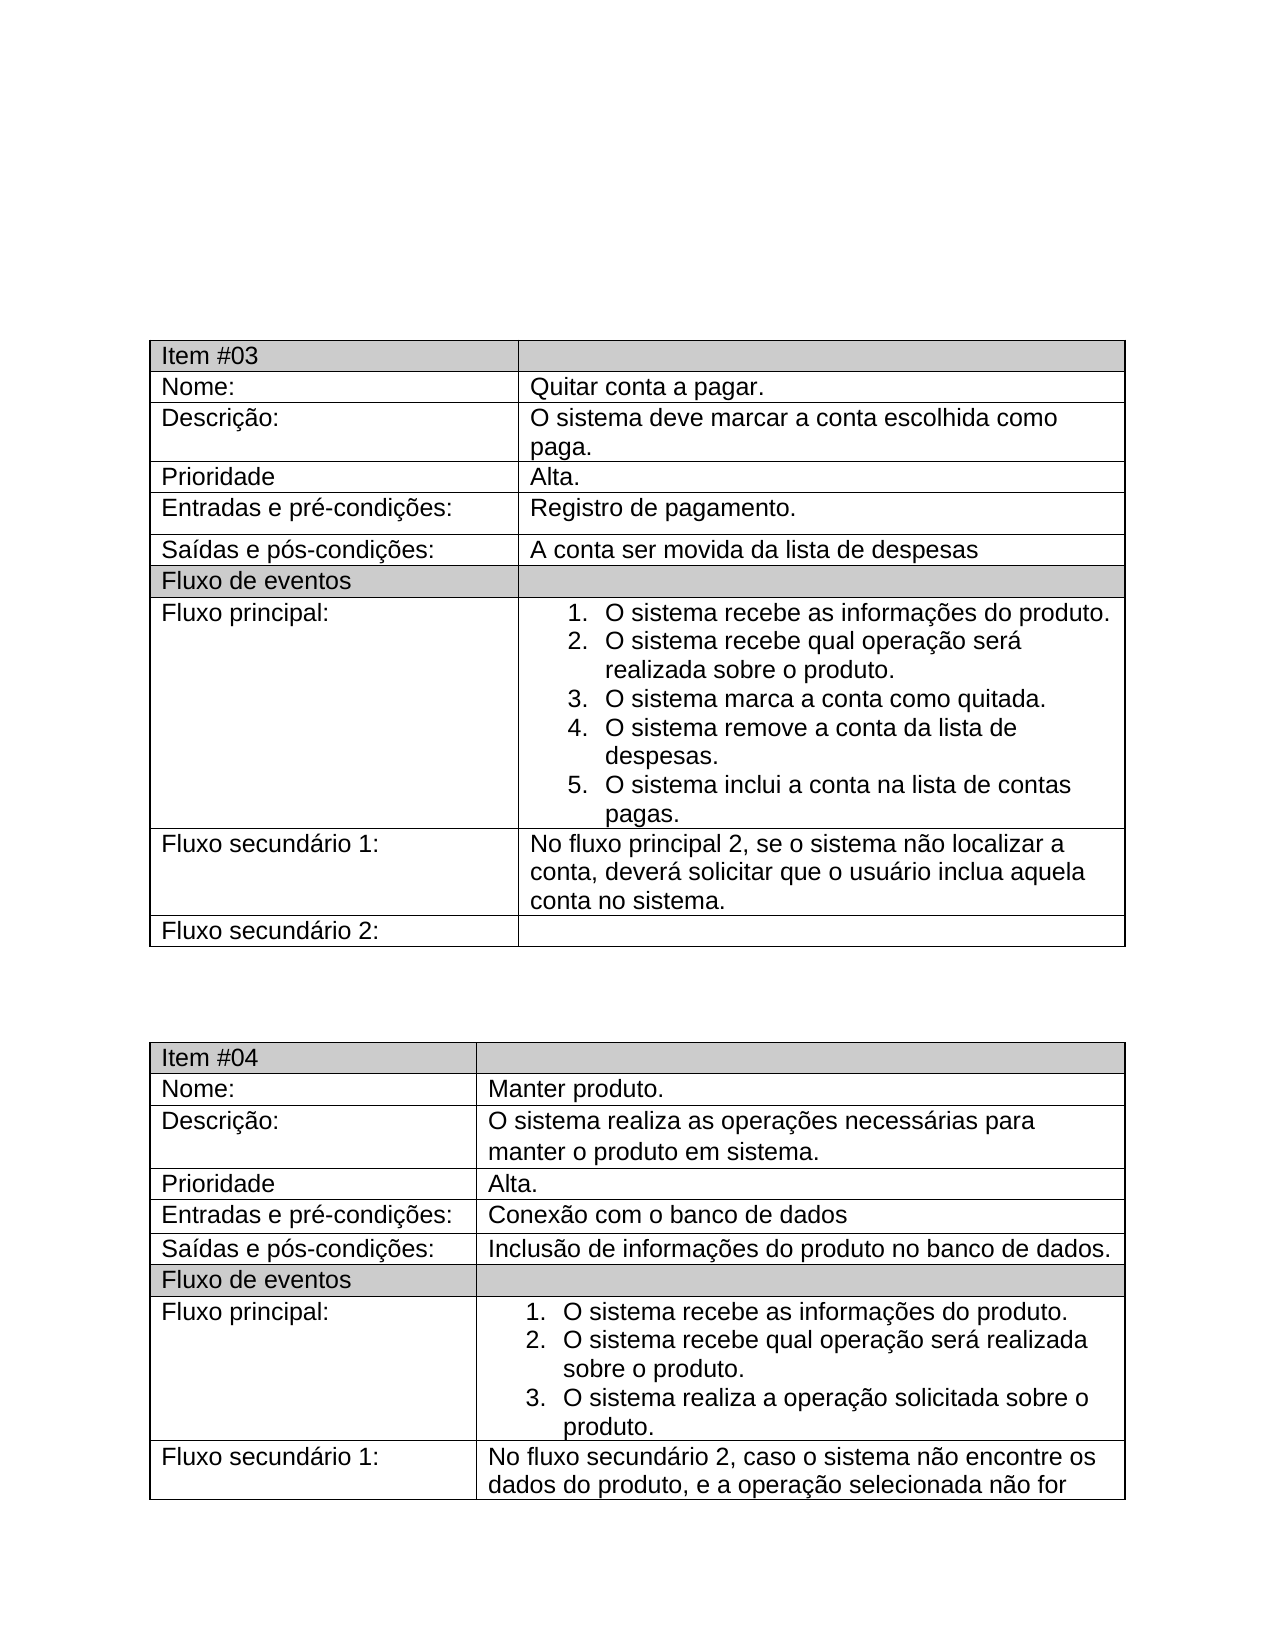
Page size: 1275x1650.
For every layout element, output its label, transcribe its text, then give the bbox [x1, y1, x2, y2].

table_header Item #03 [151, 341, 518, 371]
table_cell Descrição: [151, 403, 518, 461]
table_cell Inclusão de informações do produto no banco de dados. [477, 1234, 1124, 1264]
table_cell Nome: [151, 372, 518, 402]
table_cell Entradas e pré-condições: [151, 493, 518, 534]
table_cell Fluxo principal: [151, 1297, 476, 1440]
table_cell Descrição: [151, 1106, 476, 1167]
table_cell Fluxo secundário 2: [151, 916, 518, 946]
table_cell Alta. [477, 1169, 1124, 1199]
table_cell Fluxo secundário 1: [151, 1441, 476, 1499]
table_cell Manter produto. [477, 1074, 1124, 1105]
table_cell O sistema deve marcar a conta escolhida como paga. [519, 403, 1124, 461]
table_cell Fluxo secundário 1: [151, 829, 518, 915]
table_cell [519, 916, 1124, 946]
table_cell Alta. [519, 462, 1124, 492]
table_cell Registro de pagamento. [519, 493, 1124, 534]
table_cell Nome: [151, 1074, 476, 1105]
table_cell O sistema realiza as operações necessárias para manter o produto em sistema. [477, 1106, 1124, 1167]
table_cell [477, 1265, 1124, 1296]
table_header [477, 1043, 1124, 1073]
table_cell Conexão com o banco de dados [477, 1200, 1124, 1233]
table_cell Saídas e pós-condições: [151, 1234, 476, 1264]
table_cell No fluxo secundário 2, caso o sistema não encontre os dados do produto, e a operação selecionada não for [477, 1441, 1124, 1499]
table_cell O sistema recebe as informações do produto. O sistema recebe qual operação será realizada sobre o produto. O sistema realiza a operação solicitada sobre o produto. [477, 1297, 1124, 1440]
table_header Item #04 [151, 1043, 476, 1073]
table_cell Fluxo de eventos [151, 1265, 476, 1296]
table_cell Entradas e pré-condições: [151, 1200, 476, 1233]
table_cell Fluxo de eventos [151, 566, 518, 597]
table_cell Fluxo principal: [151, 598, 518, 828]
table_cell Prioridade [151, 462, 518, 492]
table_cell A conta ser movida da lista de despesas [519, 535, 1124, 565]
table_header [519, 341, 1124, 371]
table_cell No fluxo principal 2, se o sistema não localizar a conta, deverá solicitar que o usuário inclua aquela conta no sistema. [519, 829, 1124, 915]
table_cell Saídas e pós-condições: [151, 535, 518, 565]
table_cell [519, 566, 1124, 597]
table_cell Quitar conta a pagar. [519, 372, 1124, 402]
table_cell O sistema recebe as informações do produto. O sistema recebe qual operação será realizada sobre o produto. O sistema marca a conta como quitada. O sistema remove a conta da lista de despesas. O sistema inclui a conta na lista de contas pagas. [519, 598, 1124, 828]
table_cell Prioridade [151, 1169, 476, 1199]
